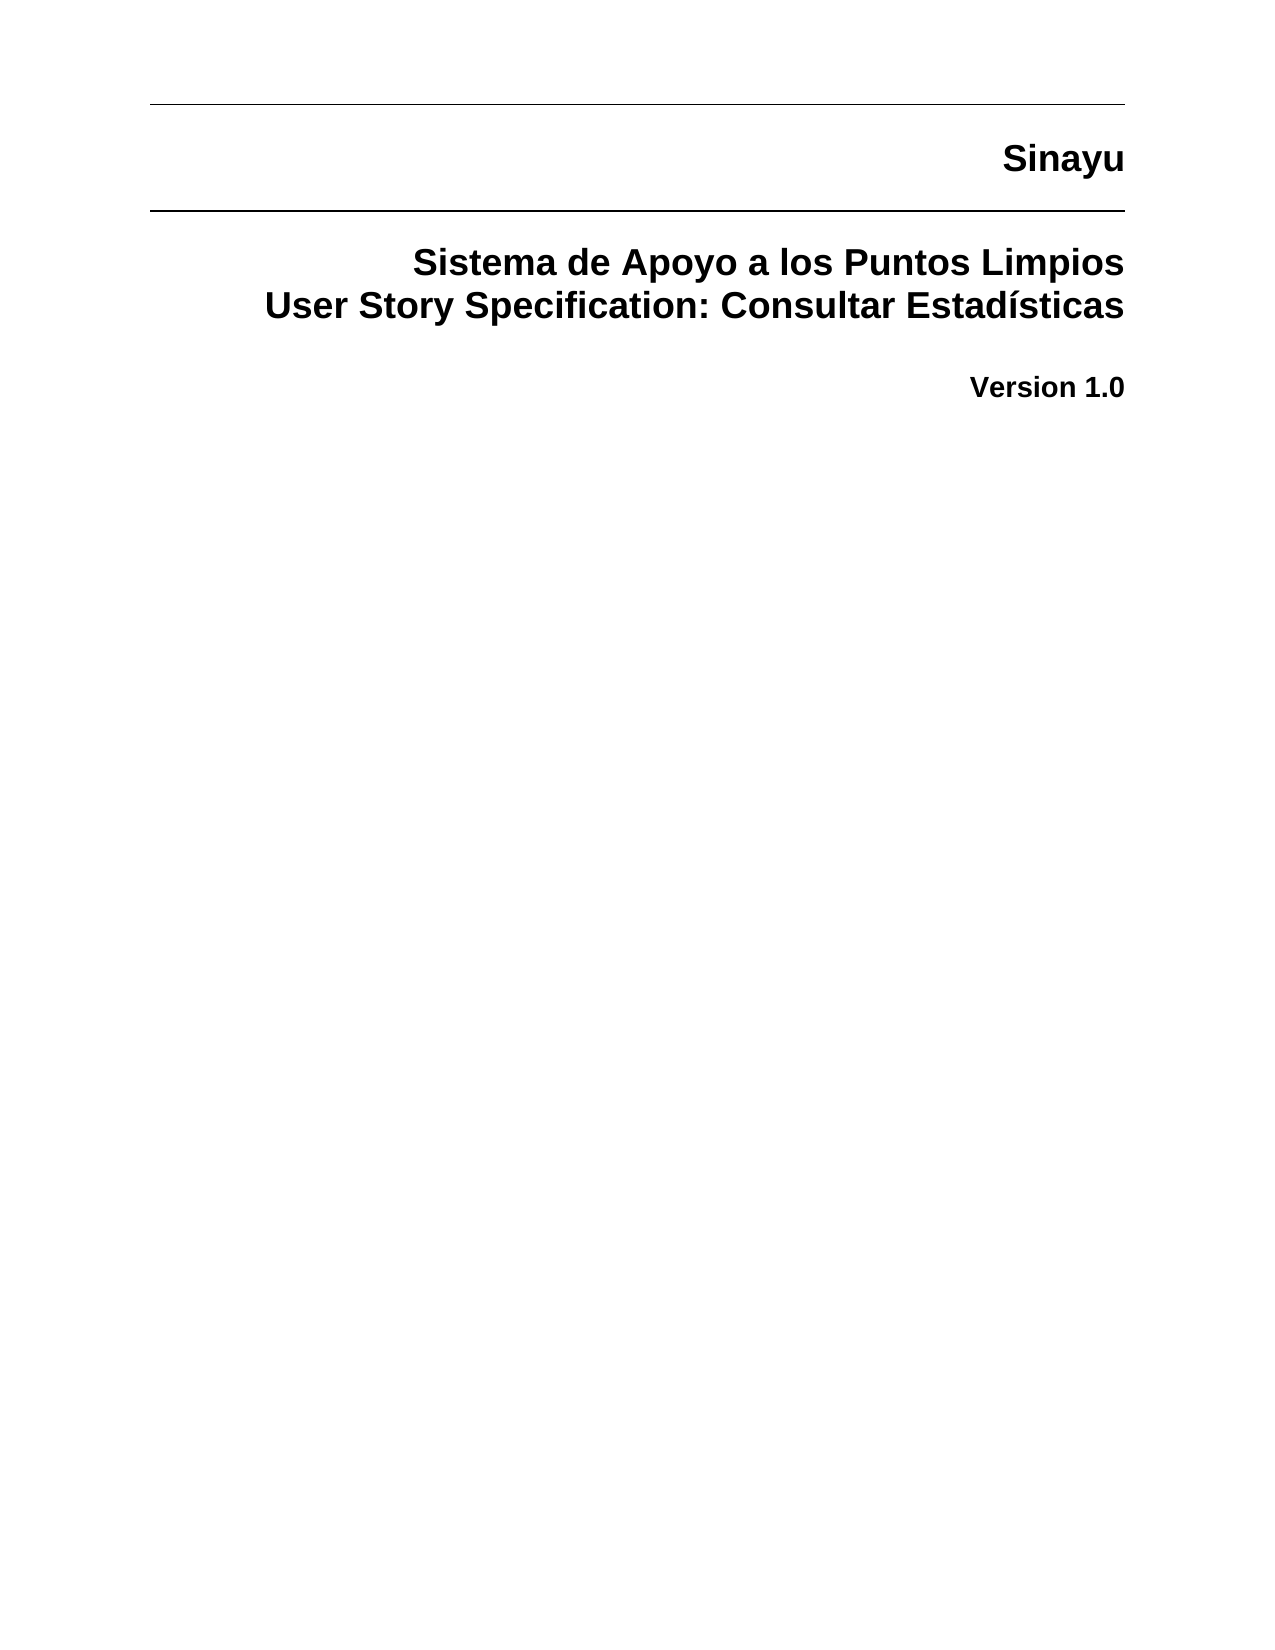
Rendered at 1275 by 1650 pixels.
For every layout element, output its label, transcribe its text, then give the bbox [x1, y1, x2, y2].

subtitle Version 1.0 [150, 370, 1125, 403]
subtitle User Story Specification: Consultar Estadísticas [150, 283, 1125, 327]
subtitle Sistema de Apoyo a los Puntos Limpios [150, 240, 1125, 283]
